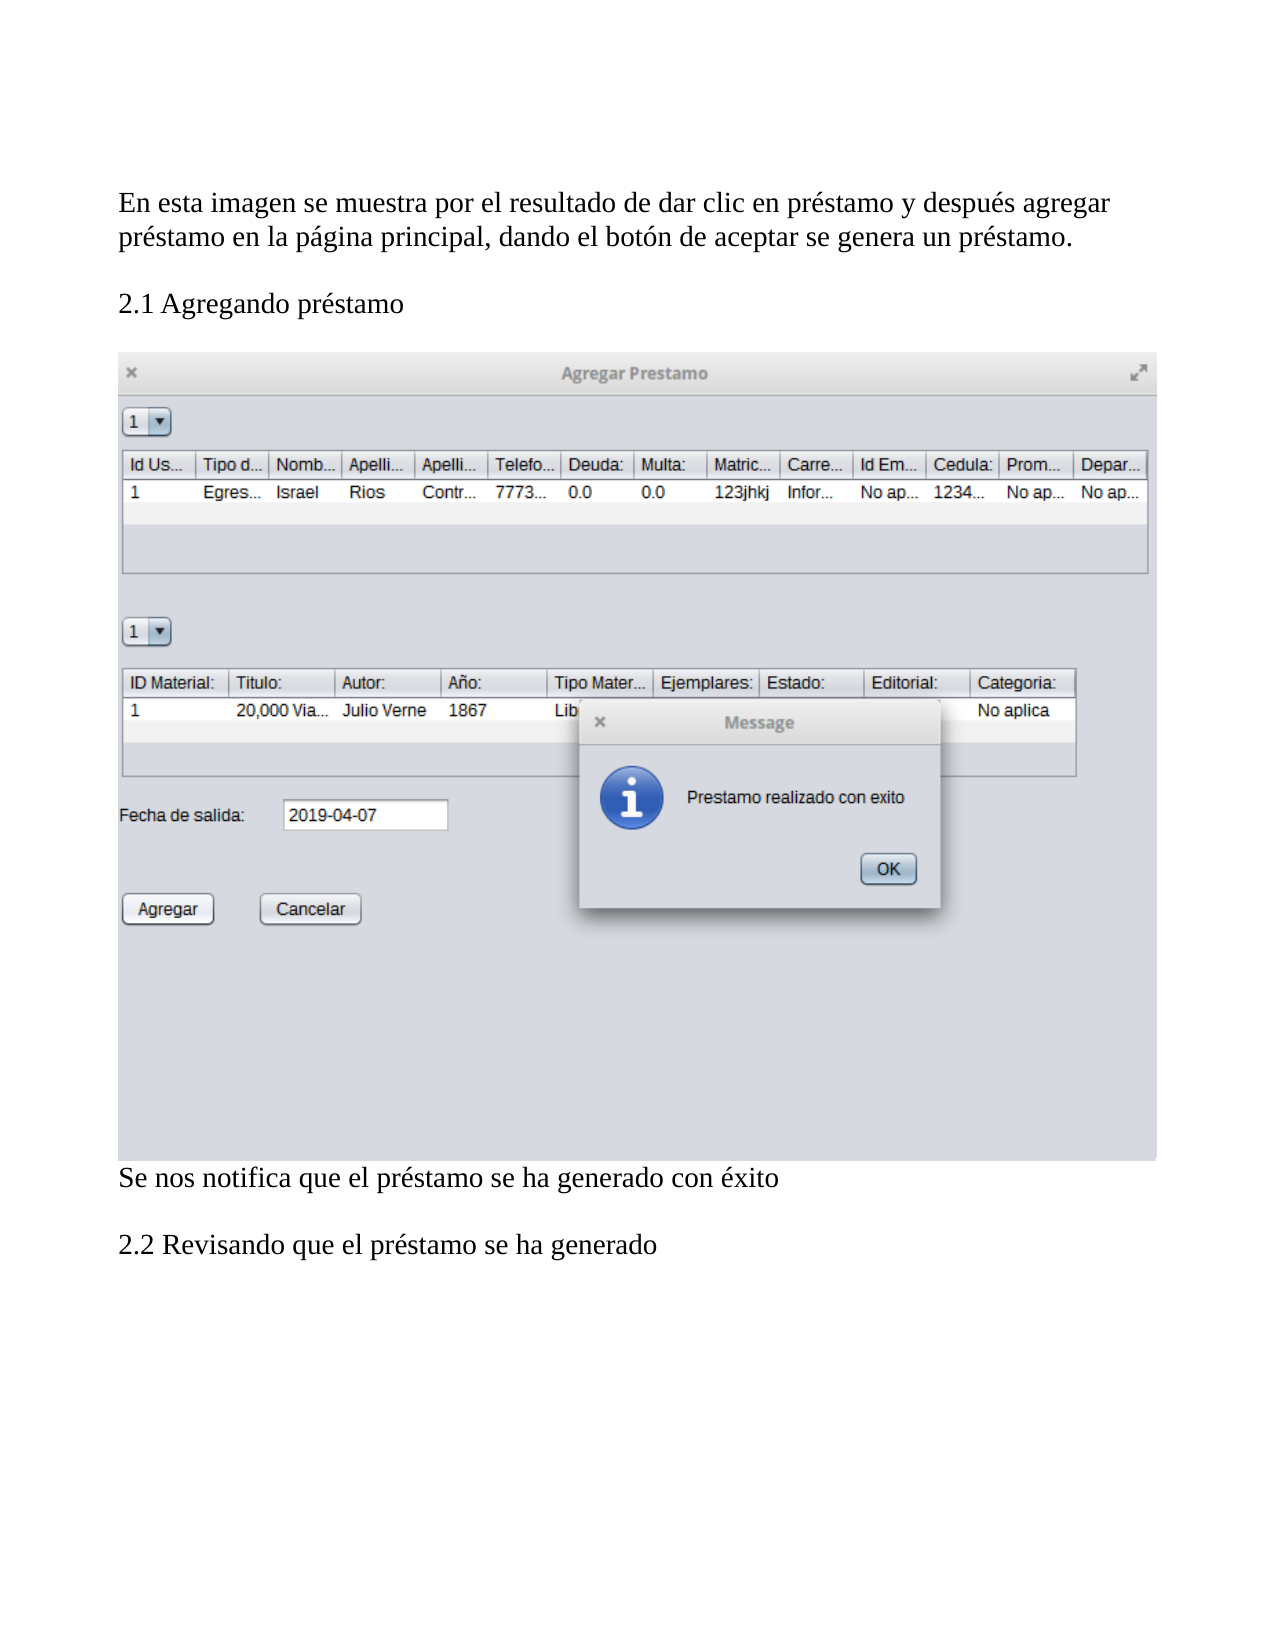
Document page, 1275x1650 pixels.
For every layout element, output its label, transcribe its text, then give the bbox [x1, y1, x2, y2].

picture [118, 352, 1157, 1161]
text 2.1 Agregando préstamo [118, 286, 1157, 319]
text Se nos notifica que el préstamo se ha generado con éxito [118, 1161, 1157, 1194]
text 2.2 Revisando que el préstamo se ha generado [118, 1227, 1157, 1261]
text En esta imagen se muestra por el resultado de dar clic en préstamo y después agregar préstamo en la página principal, dando el botón de aceptar se genera un préstamo. [118, 185, 1157, 252]
